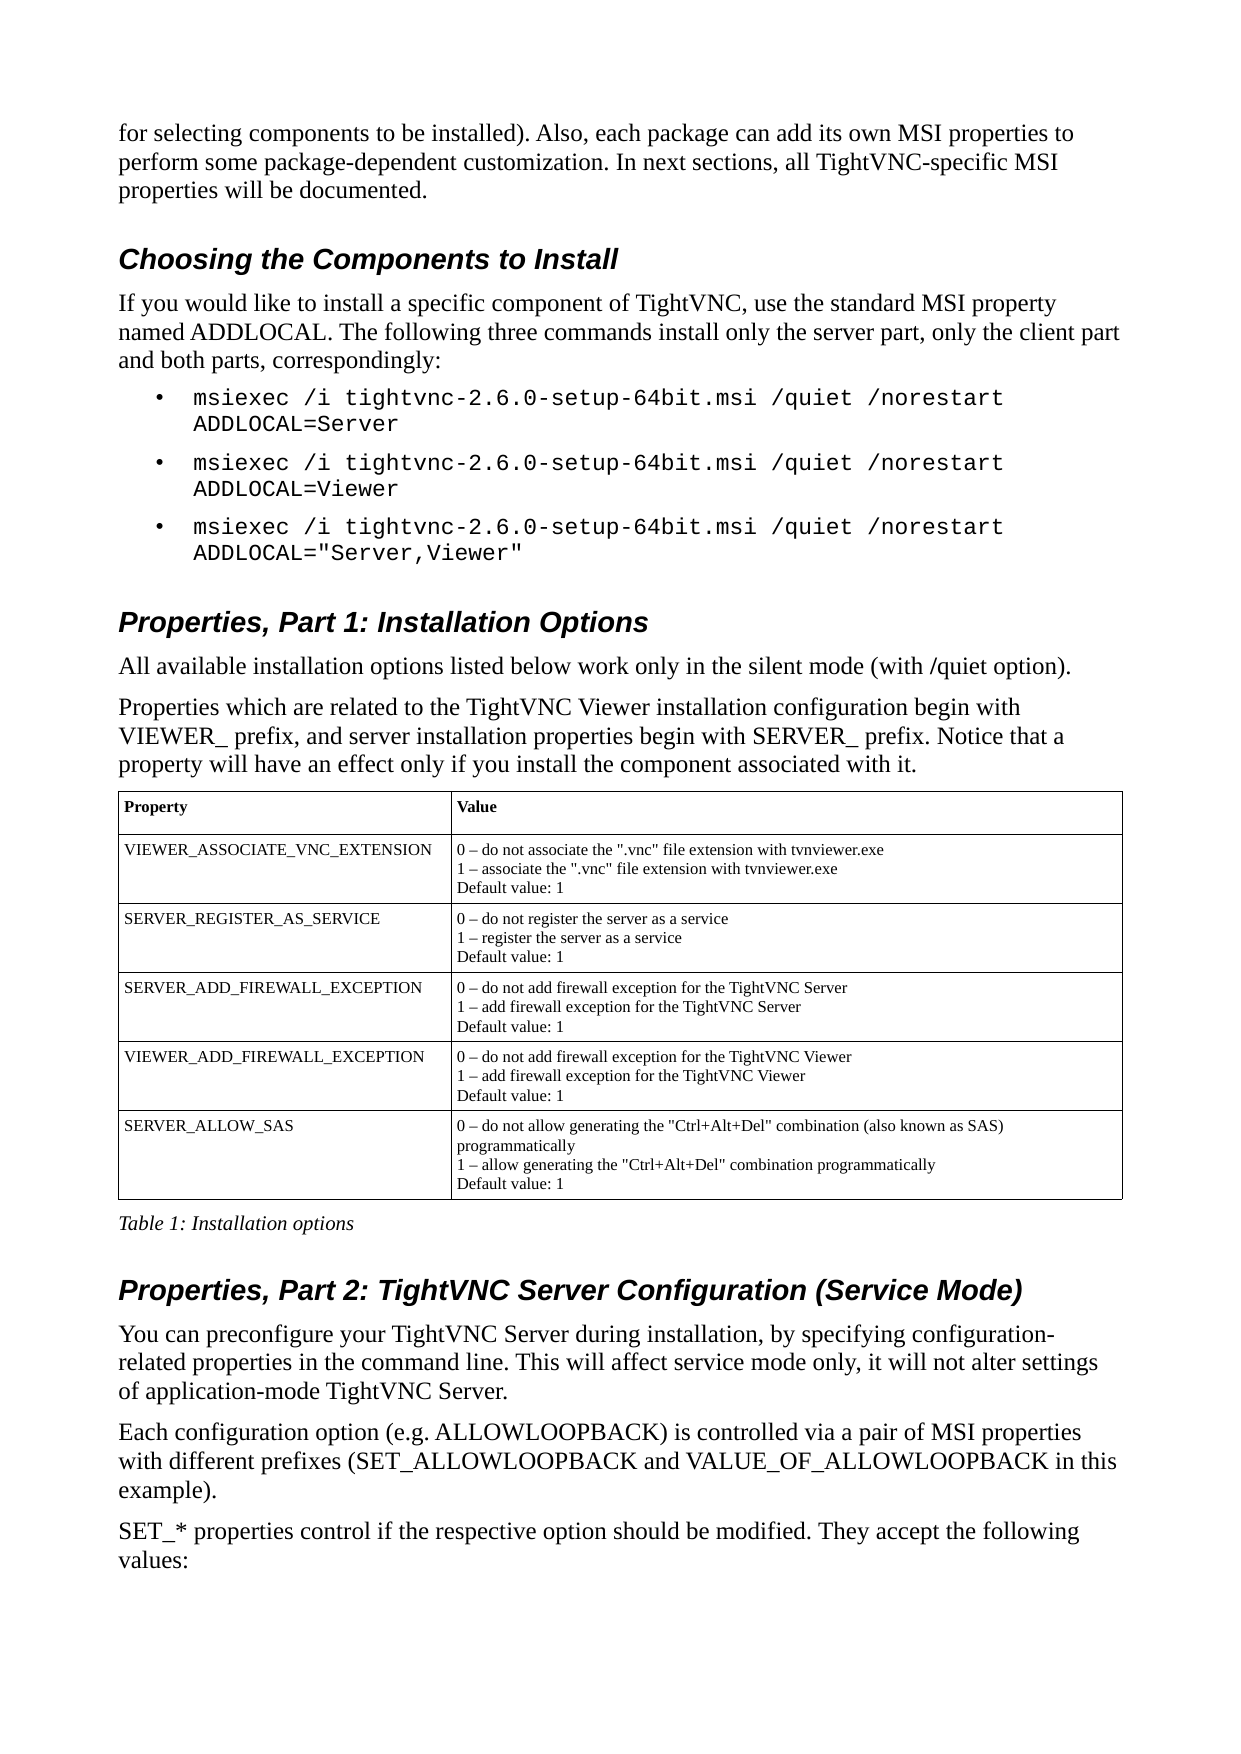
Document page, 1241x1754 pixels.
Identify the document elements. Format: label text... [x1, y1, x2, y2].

text SET_* properties control if the respective option should be modified. They accept the following values: [118, 1516, 1122, 1574]
table_cell SERVER_ALLOW_SAS [119, 1111, 451, 1198]
list msiexec /i tightvnc-2.6.0-setup-64bit.msi /quiet /norestart ADDLOCAL="Server,Viewer" [156, 515, 1122, 567]
subtitle Properties, Part 2: TightVNC Server Configuration (Service Mode) [118, 1273, 1122, 1306]
table_cell 0 – do not register the server as a service 1 – register the server as a service Default value: 1 [452, 904, 1122, 972]
table_cell SERVER_REGISTER_AS_SERVICE [119, 904, 451, 972]
list msiexec /i tightvnc-2.6.0-setup-64bit.msi /quiet /norestart ADDLOCAL=Server [156, 387, 1122, 438]
subtitle Choosing the Components to Install [118, 242, 1122, 275]
table_cell 0 – do not associate the ".vnc" file extension with tvnviewer.exe 1 – associate the ".vnc" file extension with tvnviewer.exe Default value: 1 [452, 835, 1122, 903]
list msiexec /i tightvnc-2.6.0-setup-64bit.msi /quiet /norestart ADDLOCAL=Viewer [156, 451, 1122, 503]
text You can preconfigure your TightVNC Server during installation, by specifying configuration-related properties in the command line. This will affect service mode only, it will not alter settings of application-mode TightVNC Server. [118, 1319, 1122, 1405]
text Each configuration option (e.g. ALLOWLOOPBACK) is controlled via a pair of MSI properties with different prefixes (SET_ALLOWLOOPBACK and VALUE_OF_ALLOWLOOPBACK in this example). [118, 1417, 1122, 1504]
table_cell VIEWER_ADD_FIREWALL_EXCEPTION [119, 1042, 451, 1110]
table_header Value [452, 792, 1122, 834]
table_cell 0 – do not add firewall exception for the TightVNC Server 1 – add firewall exception for the TightVNC Server Default value: 1 [452, 973, 1122, 1041]
table_header Property [119, 792, 451, 834]
table_cell SERVER_ADD_FIREWALL_EXCEPTION [119, 973, 451, 1041]
text All available installation options listed below work only in the silent mode (with /quiet option). [118, 651, 1122, 679]
text for selecting components to be installed). Also, each package can add its own MSI properties to perform some package-dependent customization. In next sections, all TightVNC-specific MSI properties will be documented. [118, 118, 1122, 204]
table_cell 0 – do not add firewall exception for the TightVNC Viewer 1 – add firewall exception for the TightVNC Viewer Default value: 1 [452, 1042, 1122, 1110]
table_cell VIEWER_ASSOCIATE_VNC_EXTENSION [119, 835, 451, 903]
subtitle Properties, Part 1: Installation Options [118, 605, 1122, 638]
text Properties which are related to the TightVNC Viewer installation configuration begin with VIEWER_ prefix, and server installation properties begin with SERVER_ prefix. Notice that a property will have an effect only if you install the component associated with it. [118, 692, 1122, 778]
table_cell 0 – do not allow generating the "Ctrl+Alt+Del" combination (also known as SAS) programmatically 1 – allow generating the "Ctrl+Alt+Del" combination programmatically Default value: 1 [452, 1111, 1122, 1198]
text If you would like to install a specific component of TightVNC, use the standard MSI property named ADDLOCAL. The following three commands install only the server part, only the client part and both parts, correspondingly: [118, 288, 1122, 374]
text Table 1: Installation options [118, 1211, 1122, 1235]
